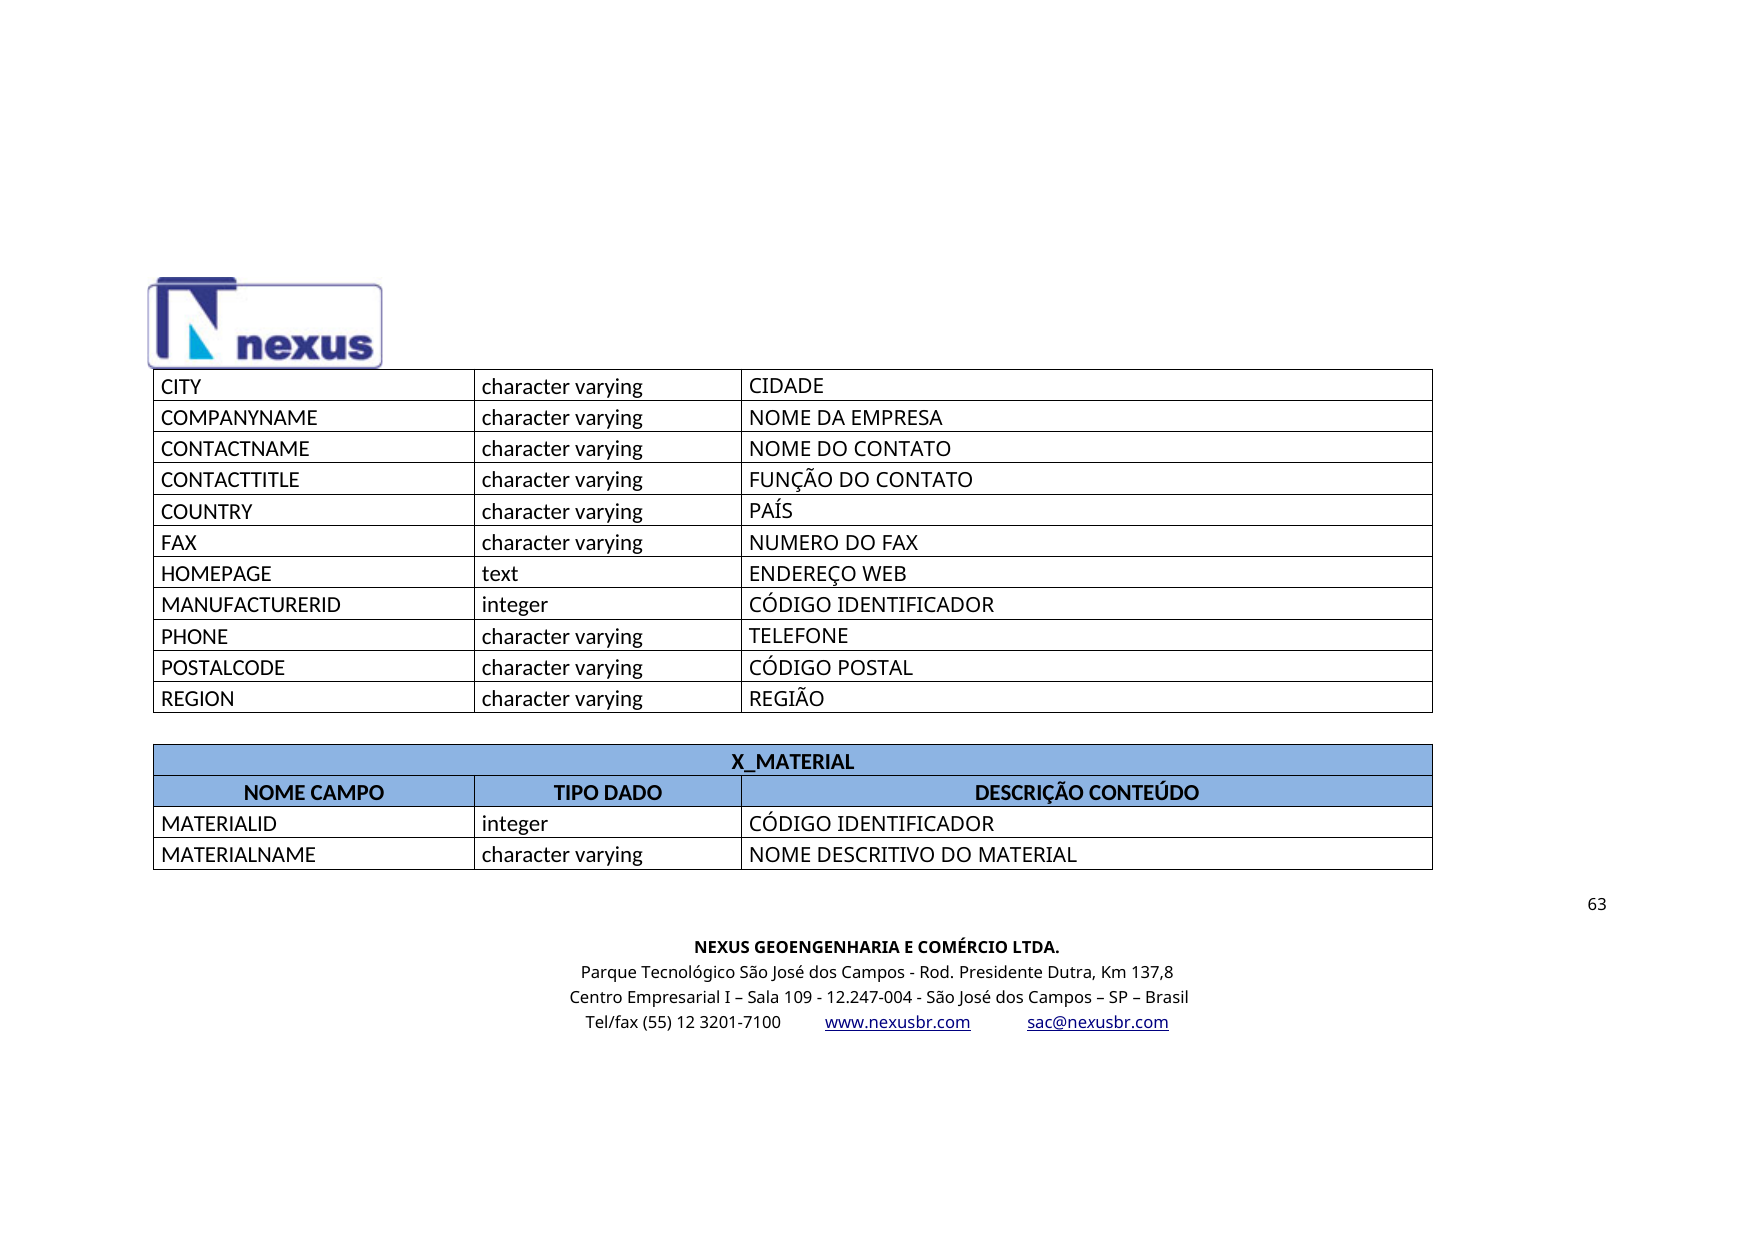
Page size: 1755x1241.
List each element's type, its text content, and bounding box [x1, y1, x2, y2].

table_cell character varying [475, 401, 741, 431]
table_cell REGIÃO [742, 682, 1432, 712]
table_cell HOMEPAGE [154, 557, 474, 587]
table_cell DESCRIÇÃO CONTEÚDO [742, 776, 1432, 806]
table_cell TIPO DADO [475, 776, 741, 806]
table_cell [741, 713, 1433, 743]
table_cell CÓDIGO IDENTIFICADOR [742, 588, 1432, 618]
table_cell character varying [475, 463, 741, 493]
table_cell CIDADE [742, 370, 1432, 400]
table_cell MATERIALNAME [154, 838, 474, 868]
table_cell COUNTRY [154, 495, 474, 525]
table_cell CITY [154, 370, 474, 400]
table_cell text [475, 557, 741, 587]
table_cell character varying [475, 651, 741, 681]
table_cell TELEFONE [742, 620, 1432, 650]
table_cell NOME DO CONTATO [742, 432, 1432, 462]
table_cell integer [475, 807, 741, 837]
table_cell COMPANYNAME [154, 401, 474, 431]
table_cell POSTALCODE [154, 651, 474, 681]
table_cell PAÍS [742, 495, 1432, 525]
table_cell character varying [475, 370, 741, 400]
table_cell character varying [475, 682, 741, 712]
table_cell FAX [154, 526, 474, 556]
table_cell CONTACTNAME [154, 432, 474, 462]
table_cell [154, 713, 474, 743]
table_cell character varying [475, 495, 741, 525]
table_cell CÓDIGO IDENTIFICADOR [742, 807, 1432, 837]
table_cell PHONE [154, 620, 474, 650]
table_cell CÓDIGO POSTAL [742, 651, 1432, 681]
table_cell [474, 713, 741, 743]
table_cell character varying [475, 620, 741, 650]
table_cell FUNÇÃO DO CONTATO [742, 463, 1432, 493]
table_cell character varying [475, 526, 741, 556]
table_cell X_MATERIAL [154, 745, 1432, 775]
table_cell NOME CAMPO [154, 776, 474, 806]
table_cell NOME DA EMPRESA [742, 401, 1432, 431]
table_cell MANUFACTURERID [154, 588, 474, 618]
table_cell character varying [475, 838, 741, 868]
table_cell integer [475, 588, 741, 618]
table_cell REGION [154, 682, 474, 712]
table_cell ENDEREÇO WEB [742, 557, 1432, 587]
table_cell CONTACTTITLE [154, 463, 474, 493]
table_cell character varying [475, 432, 741, 462]
table_cell NOME DESCRITIVO DO MATERIAL [742, 838, 1432, 868]
table_cell NUMERO DO FAX [742, 526, 1432, 556]
table_cell MATERIALID [154, 807, 474, 837]
